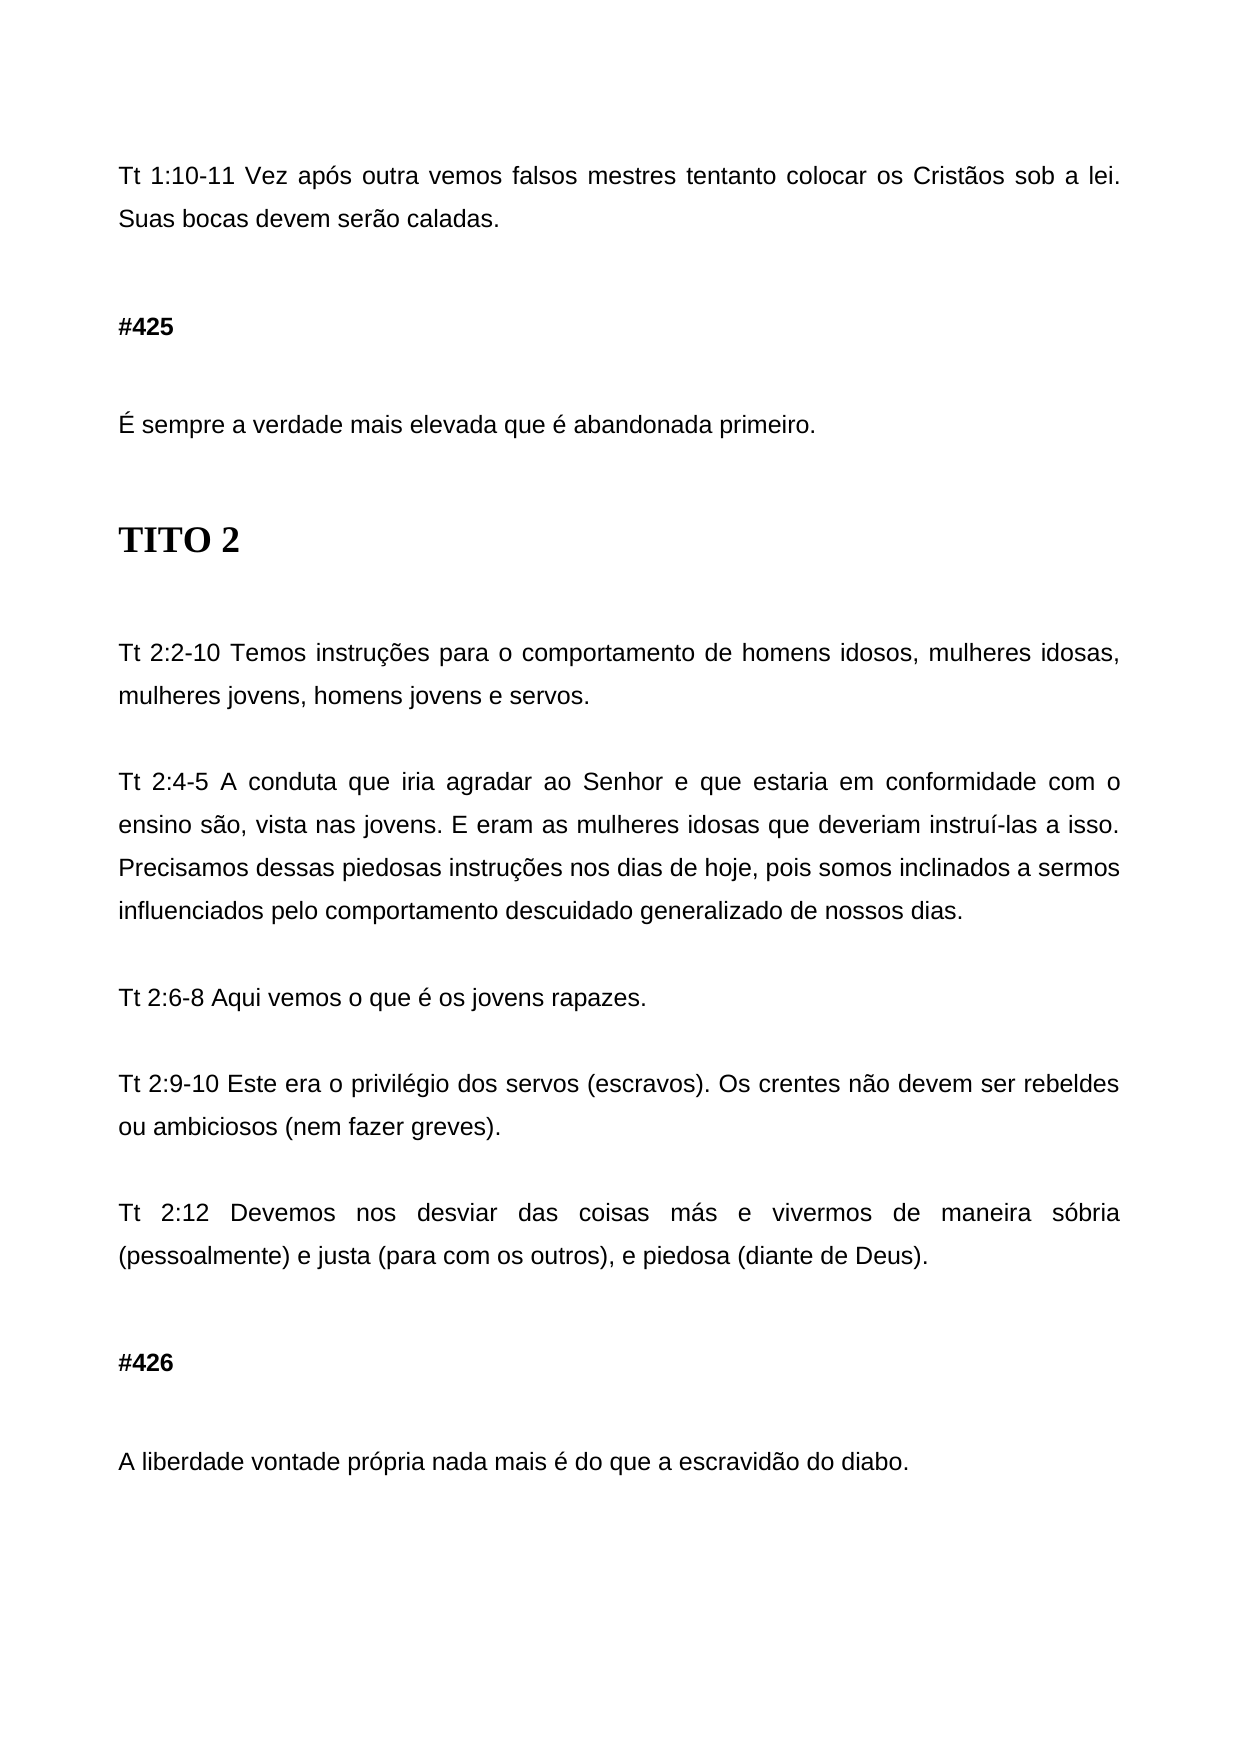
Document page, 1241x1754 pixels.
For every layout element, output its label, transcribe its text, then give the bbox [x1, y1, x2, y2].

text Tt 1:10-11 Vez após outra vemos falsos mestres tentanto colocar os Cristãos sob a lei. Suas bocas devem serão caladas. [118, 161, 1122, 233]
text Tt 2:2-10 Temos instruções para o comportamento de homens idosos, mulheres idosas, mulheres jovens, homens jovens e servos. [118, 638, 1122, 709]
text É sempre a verdade mais elevada que é abandonada primeiro. [118, 410, 1122, 439]
subtitle #425 [118, 311, 1122, 340]
text Tt 2:9-10 Este era o privilégio dos servos (escravos). Os crentes não devem ser rebeldes ou ambiciosos (nem fazer greves). [118, 1069, 1122, 1141]
text Tt 2:4-5 A conduta que iria agradar ao Senhor e que estaria em conformidade com o ensino são, vista nas jovens. E eram as mulheres idosas que deveriam instruí-las a isso. Precisamos dessas piedosas instruções nos dias de hoje, pois somos inclinados a sermos influenciados pelo comportamento descuidado generalizado de nossos dias. [118, 767, 1122, 925]
text Tt 2:12 Devemos nos desviar das coisas más e vivermos de maneira sóbria (pessoalmente) e justa (para com os outros), e piedosa (diante de Deus). [118, 1198, 1122, 1270]
subtitle TITO 2 [118, 517, 1122, 560]
text A liberdade vontade própria nada mais é do que a escravidão do diabo. [118, 1447, 1122, 1476]
subtitle #426 [118, 1348, 1122, 1377]
text Tt 2:6-8 Aqui vemos o que é os jovens rapazes. [118, 983, 1122, 1011]
